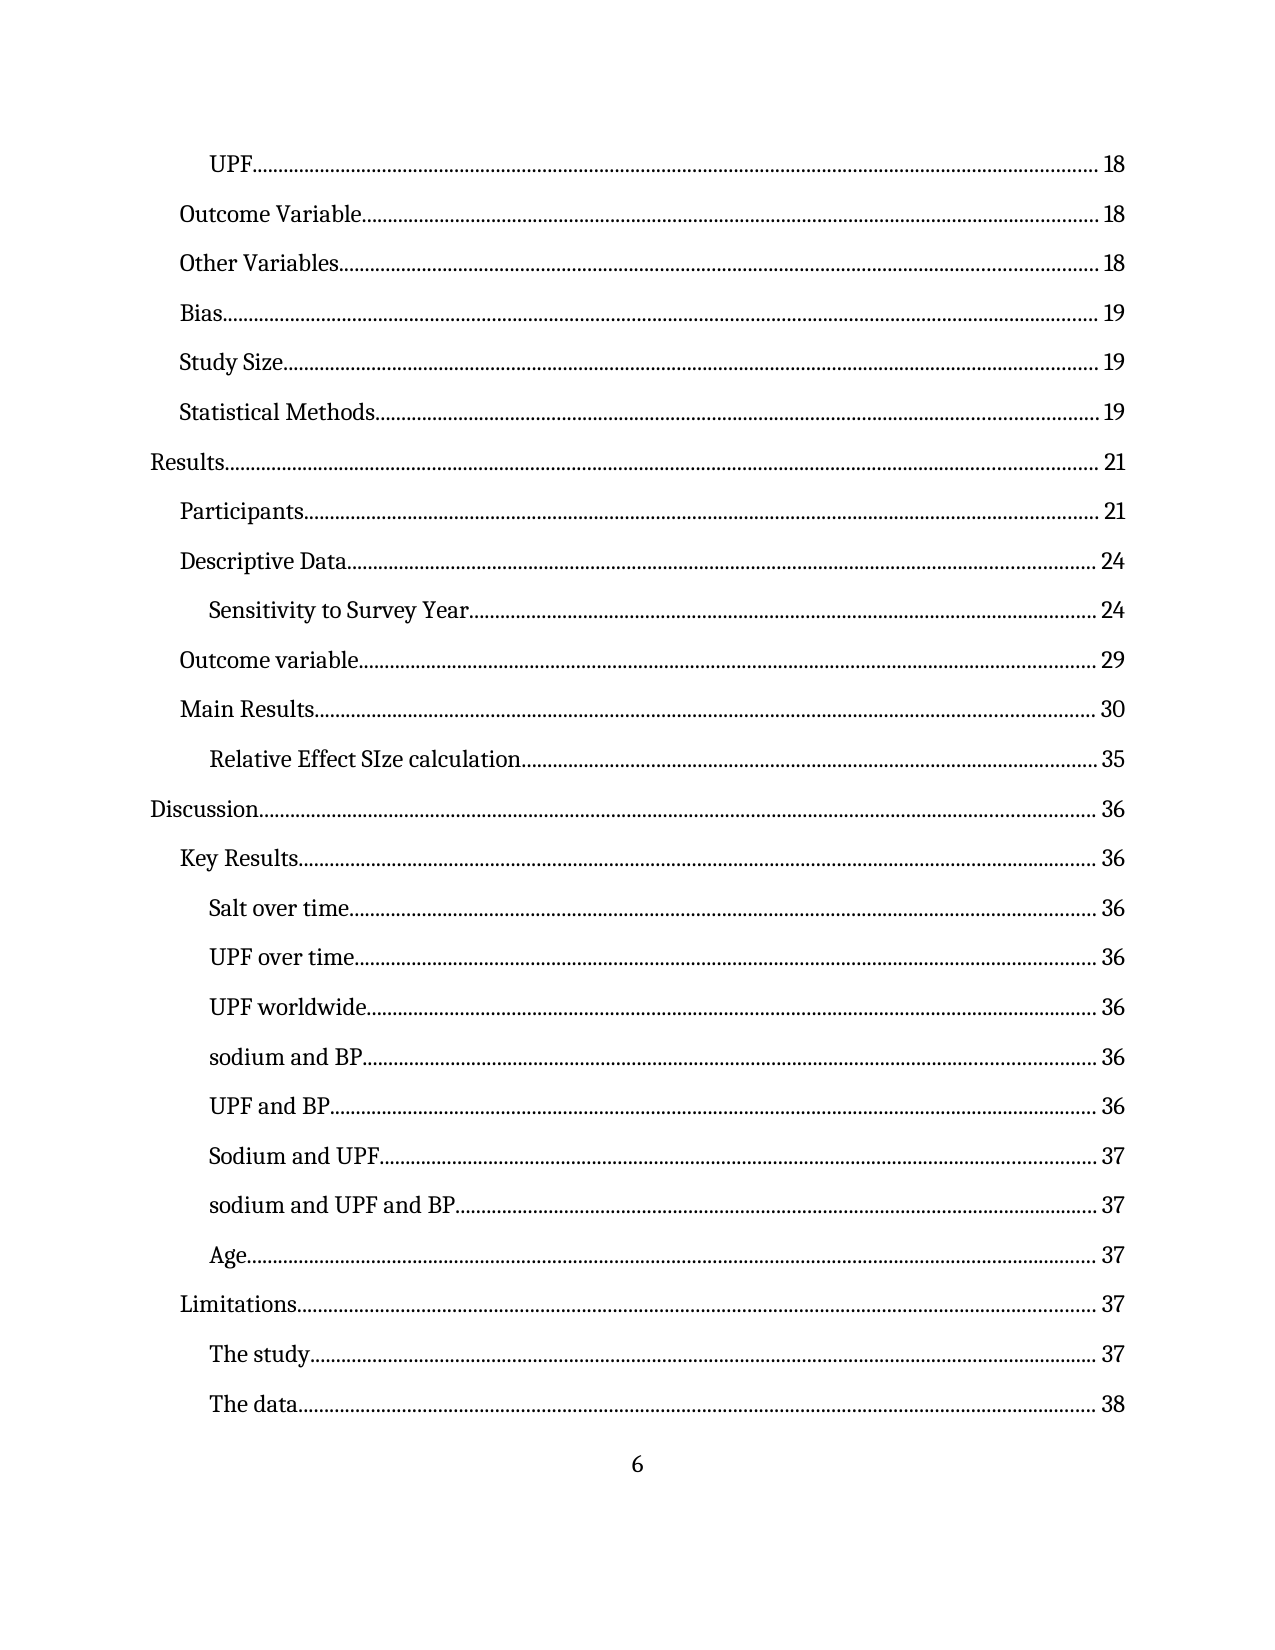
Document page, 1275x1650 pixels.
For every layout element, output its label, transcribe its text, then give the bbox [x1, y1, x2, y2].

text sodium and UPF and BP 37 [209, 1191, 1125, 1220]
text Statistical Methods 19 [179, 398, 1125, 427]
text Study Size 19 [179, 348, 1125, 377]
text Salt over time 36 [209, 894, 1125, 922]
text Outcome Variable 18 [179, 199, 1125, 228]
text Sensitivity to Survey Year 24 [209, 596, 1125, 625]
text Relative Effect SIze calculation 35 [209, 745, 1125, 774]
text UPF and BP 36 [209, 1092, 1125, 1121]
text UPF over time 36 [209, 943, 1125, 972]
text Limitations 37 [179, 1290, 1125, 1319]
text Results 21 [150, 447, 1125, 476]
text The study 37 [209, 1340, 1125, 1369]
text Other Variables 18 [179, 249, 1125, 278]
text UPF 18 [209, 150, 1125, 179]
text Outcome variable 29 [179, 646, 1125, 674]
text Main Results 30 [179, 695, 1125, 724]
text sodium and BP 36 [209, 1042, 1125, 1071]
text The data 38 [209, 1389, 1125, 1418]
text Discussion 36 [150, 794, 1125, 823]
text Age 37 [209, 1241, 1125, 1269]
text Participants 21 [179, 497, 1125, 526]
text UPF worldwide 36 [209, 993, 1125, 1022]
text Key Results 36 [179, 844, 1125, 873]
text Bias 19 [179, 299, 1125, 327]
text Sodium and UPF 37 [209, 1142, 1125, 1170]
text Descriptive Data 24 [179, 547, 1125, 575]
